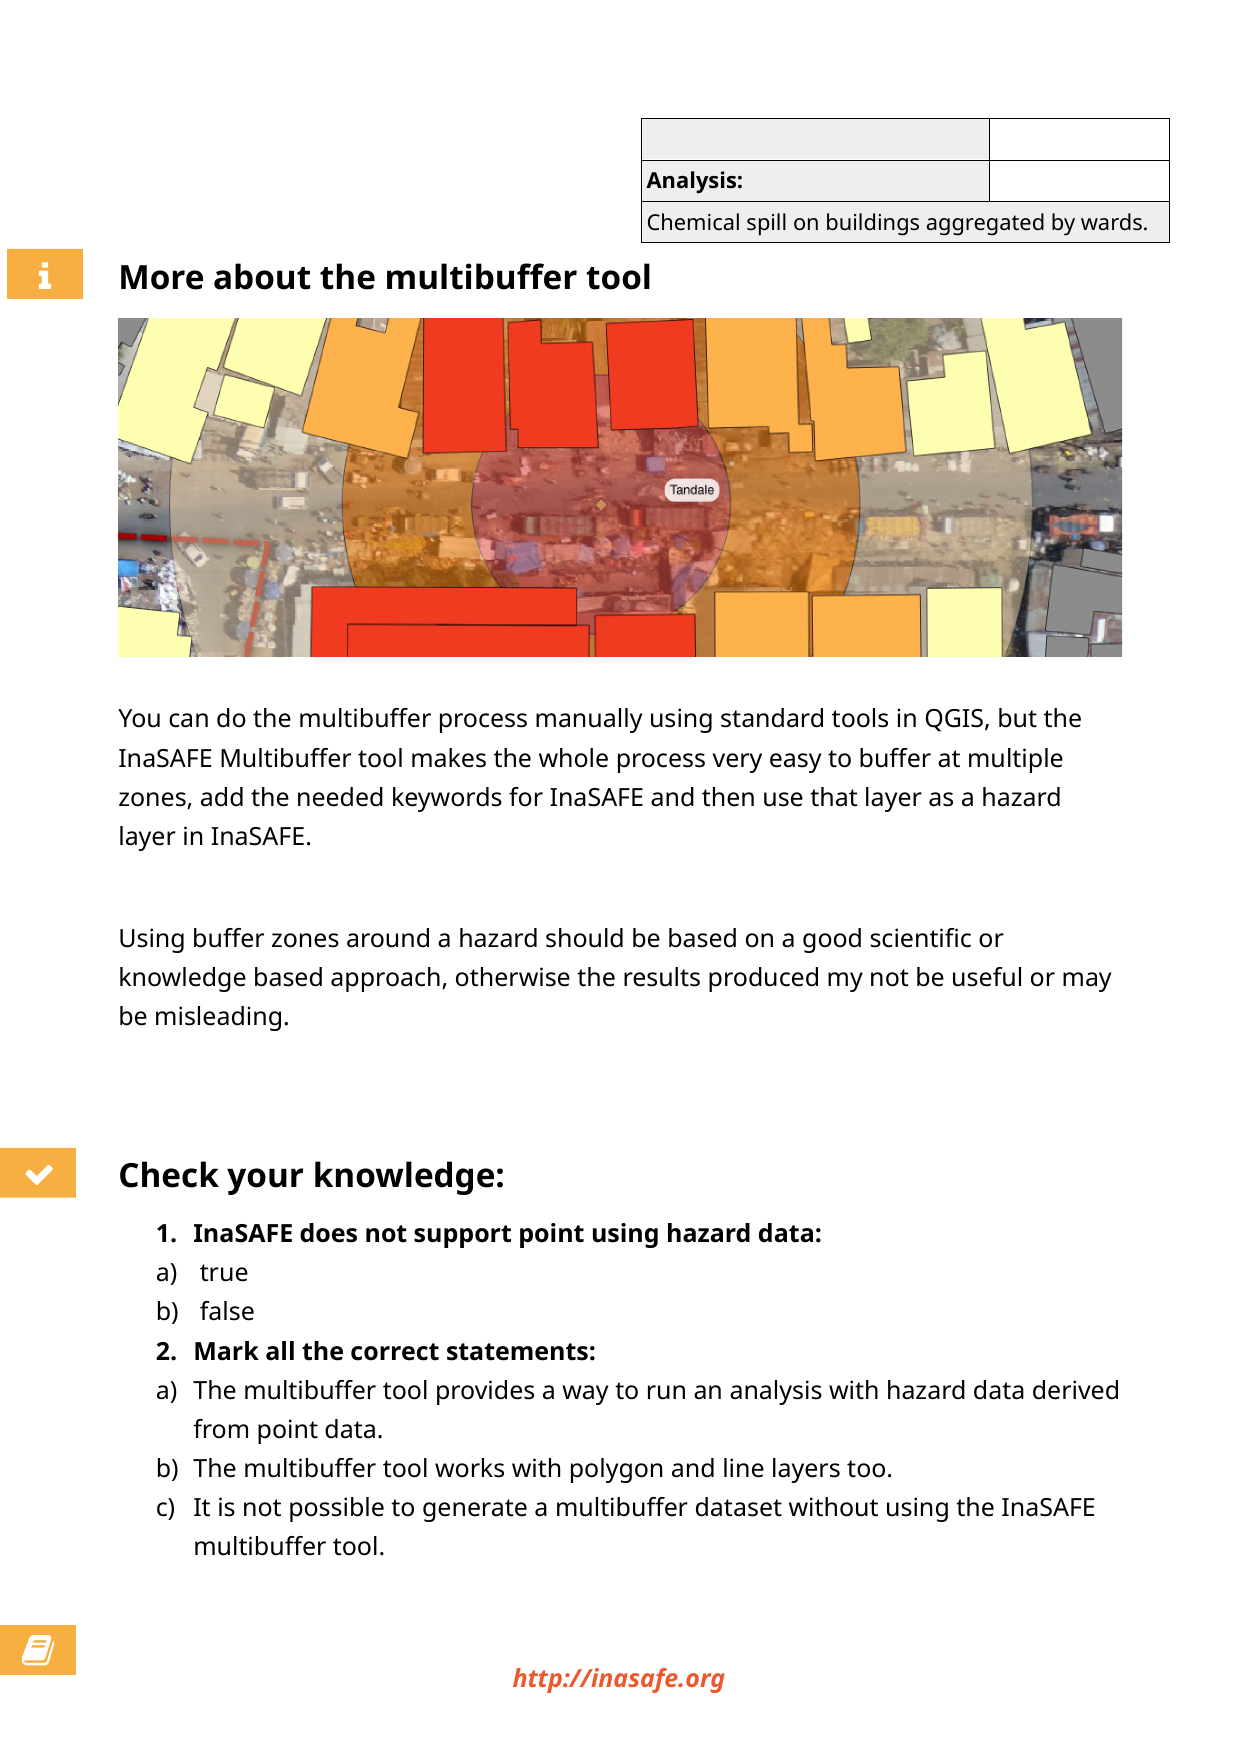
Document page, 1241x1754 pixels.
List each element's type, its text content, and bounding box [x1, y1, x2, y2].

list InaSAFE does not support point using hazard data: [156, 1216, 1122, 1250]
list Mark all the correct statements: [156, 1333, 1122, 1367]
text Using buffer zones around a hazard should be based on a good scientific or knowledge based approach, otherwise the results produced my not be useful or may be misleading. [118, 921, 1122, 1033]
table_cell Analysis: [642, 161, 989, 201]
table_cell [990, 119, 1169, 159]
subtitle Check your knowledge: [118, 1152, 1122, 1197]
table_cell [642, 119, 989, 159]
table_cell [990, 161, 1169, 201]
text You can do the multibuffer process manually using standard tools in QGIS, but the InaSAFE Multibuffer tool makes the whole process very easy to buffer at multiple zones, add the needed keywords for InaSAFE and then use that layer as a hazard layer in InaSAFE. [118, 657, 1122, 853]
list The multibuffer tool works with polygon and line layers too. [156, 1451, 1122, 1485]
picture [118, 318, 1123, 657]
table_cell Chemical spill on buildings aggregated by wards. [642, 202, 1169, 242]
list false [156, 1294, 1122, 1328]
list It is not possible to generate a multibuffer dataset without using the InaSAFE multibuffer tool. [156, 1490, 1122, 1563]
list The multibuffer tool provides a way to run an analysis with hazard data derived from point data. [156, 1372, 1122, 1446]
subtitle More about the multibuffer tool [118, 254, 1122, 299]
list true [156, 1255, 1122, 1289]
